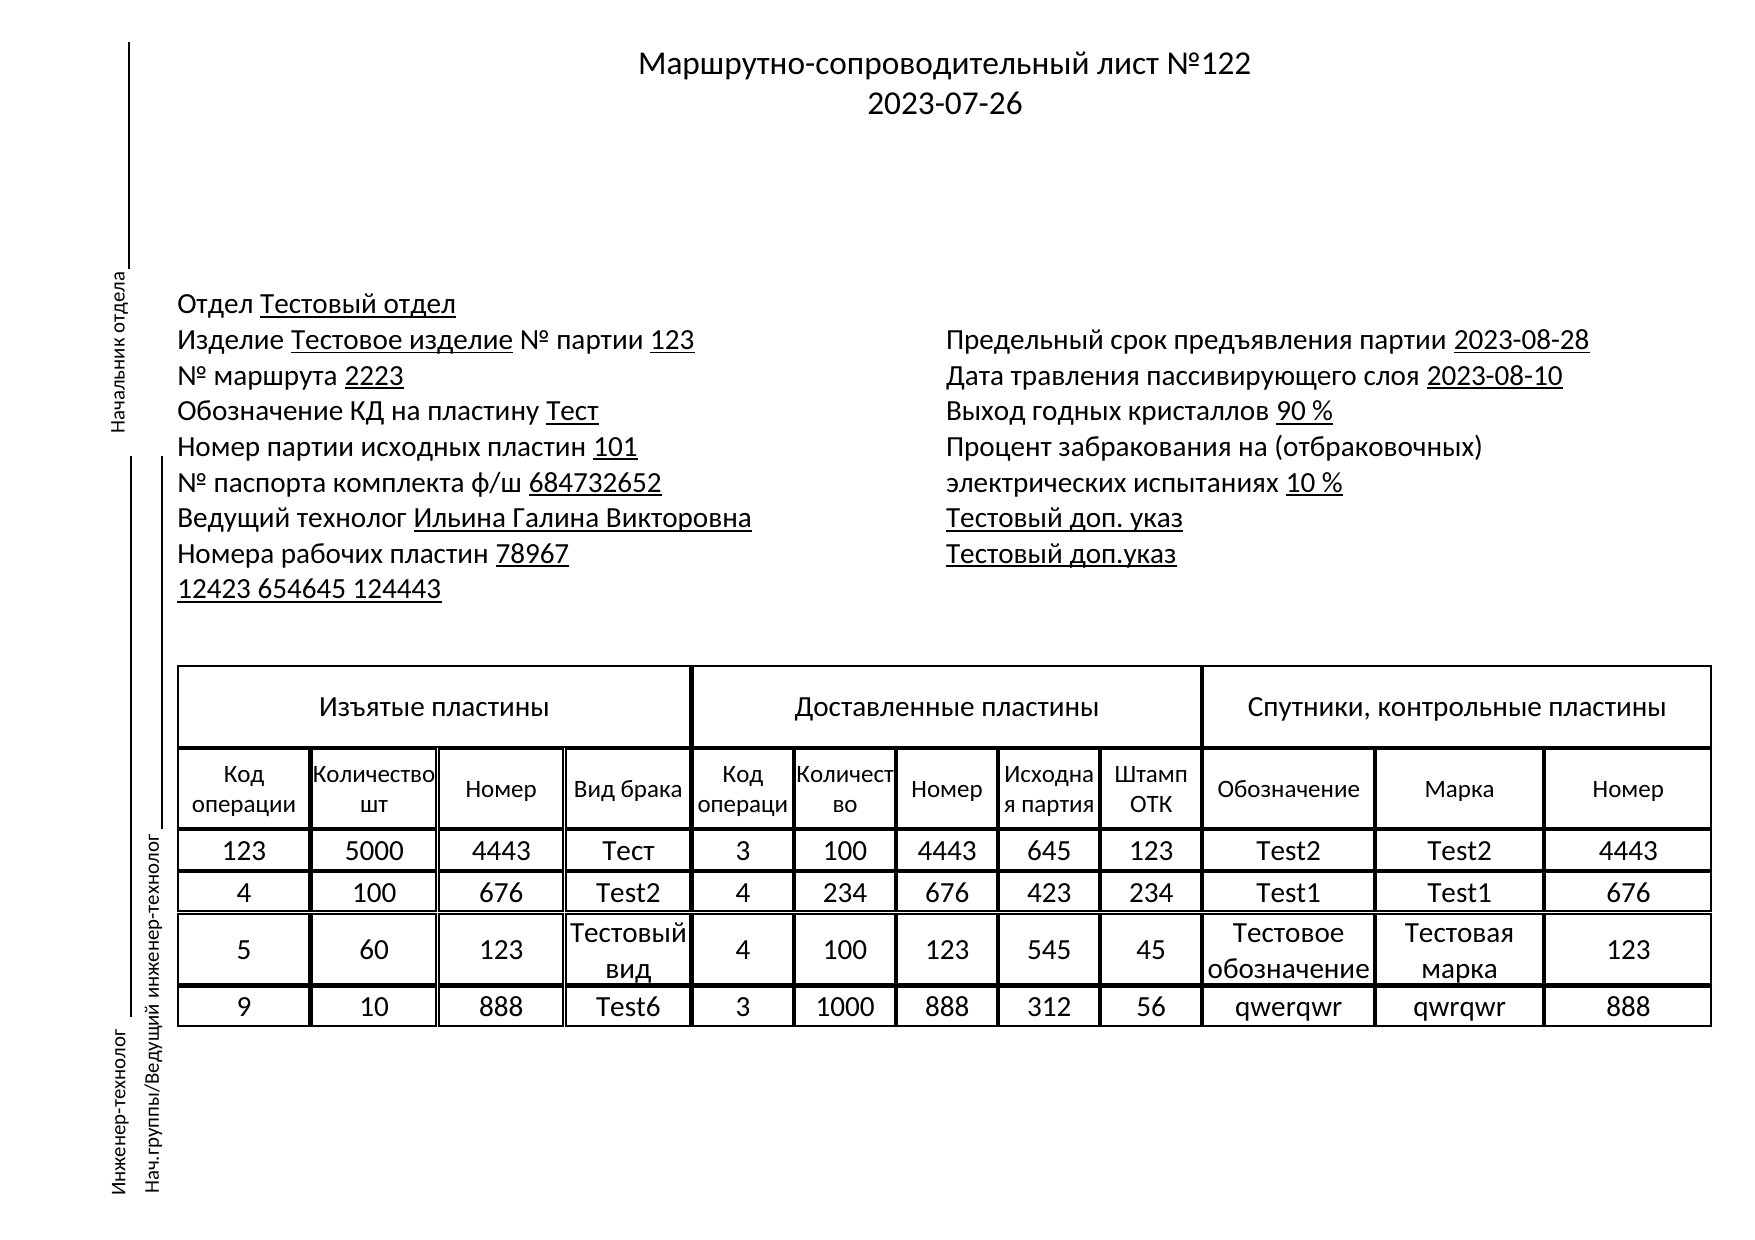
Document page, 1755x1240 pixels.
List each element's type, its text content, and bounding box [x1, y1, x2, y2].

table_header 4 [694, 915, 792, 983]
table_header 3 [694, 831, 792, 869]
table_cell [0, 229, 104, 662]
table_header qwrqwr [1377, 988, 1542, 1025]
table_header 676 [1546, 873, 1710, 910]
table_header 312 [1000, 988, 1098, 1025]
table_header 5 [179, 915, 308, 983]
table_header Количество шт [313, 750, 435, 827]
table_cell [0, 871, 104, 912]
table_cell Начальник отдела [104, 271, 164, 433]
table_header Код операци [694, 750, 792, 827]
table_header 123 [1102, 831, 1200, 869]
table_header 888 [898, 988, 996, 1025]
table_header Предельный срок предъявления партии 2023-08-28 Дата травления пассивирующего слоя 2023-08-10 Выход годных кристаллов 90 % Процент забракования на (отбраковочных) электрических испытаниях 10 % Тестовый доп. указ Тестовый доп.указ [946, 229, 1712, 662]
table_cell Инженер-технолог [104, 1019, 131, 1196]
table_header 1000 [796, 988, 894, 1025]
table_header [1713, 0, 1754, 42]
table_cell [167, 229, 177, 662]
table_header [104, 0, 167, 42]
table_cell [1713, 913, 1754, 985]
table_cell [692, 1027, 1202, 1198]
table_header Изъятые пластины [179, 667, 689, 746]
table_header 9 [179, 988, 308, 1025]
table_header Спутники, контрольные пластины [1204, 667, 1710, 746]
table_header 5000 [313, 831, 435, 869]
table_header 234 [1102, 873, 1200, 910]
table_header 888 [440, 988, 562, 1025]
table_cell [1713, 42, 1754, 229]
table_header 4443 [1546, 831, 1710, 869]
table_cell [167, 42, 177, 229]
table_header Test2 [567, 873, 689, 910]
table_cell [1713, 985, 1754, 1027]
table_cell [0, 829, 104, 871]
table_header Доставленные пластины [694, 667, 1200, 746]
table_header Test6 [567, 988, 689, 1025]
table_cell [0, 665, 104, 829]
table_header 888 [1546, 988, 1710, 1025]
table_header 4 [179, 873, 308, 910]
table_cell [1202, 1027, 1712, 1198]
table_header 4443 [440, 831, 562, 869]
table_cell [0, 42, 104, 229]
table_header Test1 [1377, 873, 1542, 910]
table_header Исходная партия [1000, 750, 1098, 827]
table_cell [167, 871, 177, 912]
table_header Обозначение [1204, 750, 1373, 827]
table_cell [167, 913, 177, 985]
table_header [129, 42, 133, 271]
table_header [135, 435, 162, 456]
table_header [133, 42, 164, 271]
table_cell [104, 456, 131, 1019]
table_header 100 [796, 915, 894, 983]
table_header Тест [567, 831, 689, 869]
table_cell [167, 665, 177, 829]
table_header [177, 0, 692, 42]
table_cell [1713, 829, 1754, 871]
table_cell [135, 456, 162, 831]
table_cell [1713, 229, 1754, 662]
table_header Test2 [1377, 831, 1542, 869]
table_cell [177, 1027, 692, 1198]
table_header Тестовый вид брака [567, 915, 689, 983]
table_header Вид брака [567, 750, 689, 827]
table_header 10 [313, 988, 435, 1025]
table_cell [131, 1019, 135, 1196]
table_header 4443 [898, 831, 996, 869]
table_header Номер [440, 750, 562, 827]
table_header Номер [1546, 750, 1710, 827]
table_cell [167, 1027, 177, 1198]
table_header Код операции [179, 750, 308, 827]
table_header 4 [694, 873, 792, 910]
table_header 60 [313, 915, 435, 983]
table_cell [1713, 665, 1754, 829]
table_header 676 [440, 873, 562, 910]
table_header 423 [1000, 873, 1098, 910]
table_header Test2 [1204, 831, 1373, 869]
table_header 545 [1000, 915, 1098, 983]
table_header 56 [1102, 988, 1200, 1025]
table_cell [167, 829, 177, 871]
table_header Test1 [1204, 873, 1373, 910]
table_header [1202, 0, 1712, 42]
table_header Отдел Тестовый отдел Изделие Тестовое изделие № партии 123 № маршрута 2223 Обозначение КД на пластину Тест Номер партии исходных пластин 101 № паспорта комплекта ф/ш 684732652 Ведущий технолог Ильина Галина Викторовна Номера рабочих пластин 78967 12423 654645 124443 [177, 229, 946, 662]
table_cell [1713, 871, 1754, 912]
table_cell Нач.группы/Ведущий инженер-технолог [135, 831, 164, 1194]
table_header Тестовая марка [1377, 915, 1542, 983]
table_header Тестовое обозначение [1204, 915, 1373, 983]
table_header 234 [796, 873, 894, 910]
table_cell [0, 1027, 104, 1198]
table_header 123 [1546, 915, 1710, 983]
table_header 100 [313, 873, 435, 910]
table_cell [167, 985, 177, 1027]
table_cell [131, 456, 135, 1019]
table_header [104, 42, 128, 271]
table_header [692, 0, 1202, 42]
table_header [167, 0, 177, 42]
table_header Марка [1377, 750, 1542, 827]
table_header 45 [1102, 915, 1200, 983]
table_header [0, 0, 104, 42]
table_cell [0, 913, 104, 985]
table_cell [1713, 1027, 1754, 1198]
table_header 123 [440, 915, 562, 983]
table_header 123 [179, 831, 308, 869]
table_header 676 [898, 873, 996, 910]
table_header [131, 435, 135, 456]
table_header 3 [694, 988, 792, 1025]
table_header [104, 435, 131, 456]
table_header 100 [796, 831, 894, 869]
table_header qwerqwr [1204, 988, 1373, 1025]
table_header 123 [898, 915, 996, 983]
table_header Маршрутно-сопроводительный лист №122 2023-07-26 [177, 42, 1712, 229]
table_header Номер [898, 750, 996, 827]
table_header Штамп ОТК [1102, 750, 1200, 827]
table_header 645 [1000, 831, 1098, 869]
table_header Количество [796, 750, 894, 827]
table_cell [0, 985, 104, 1027]
